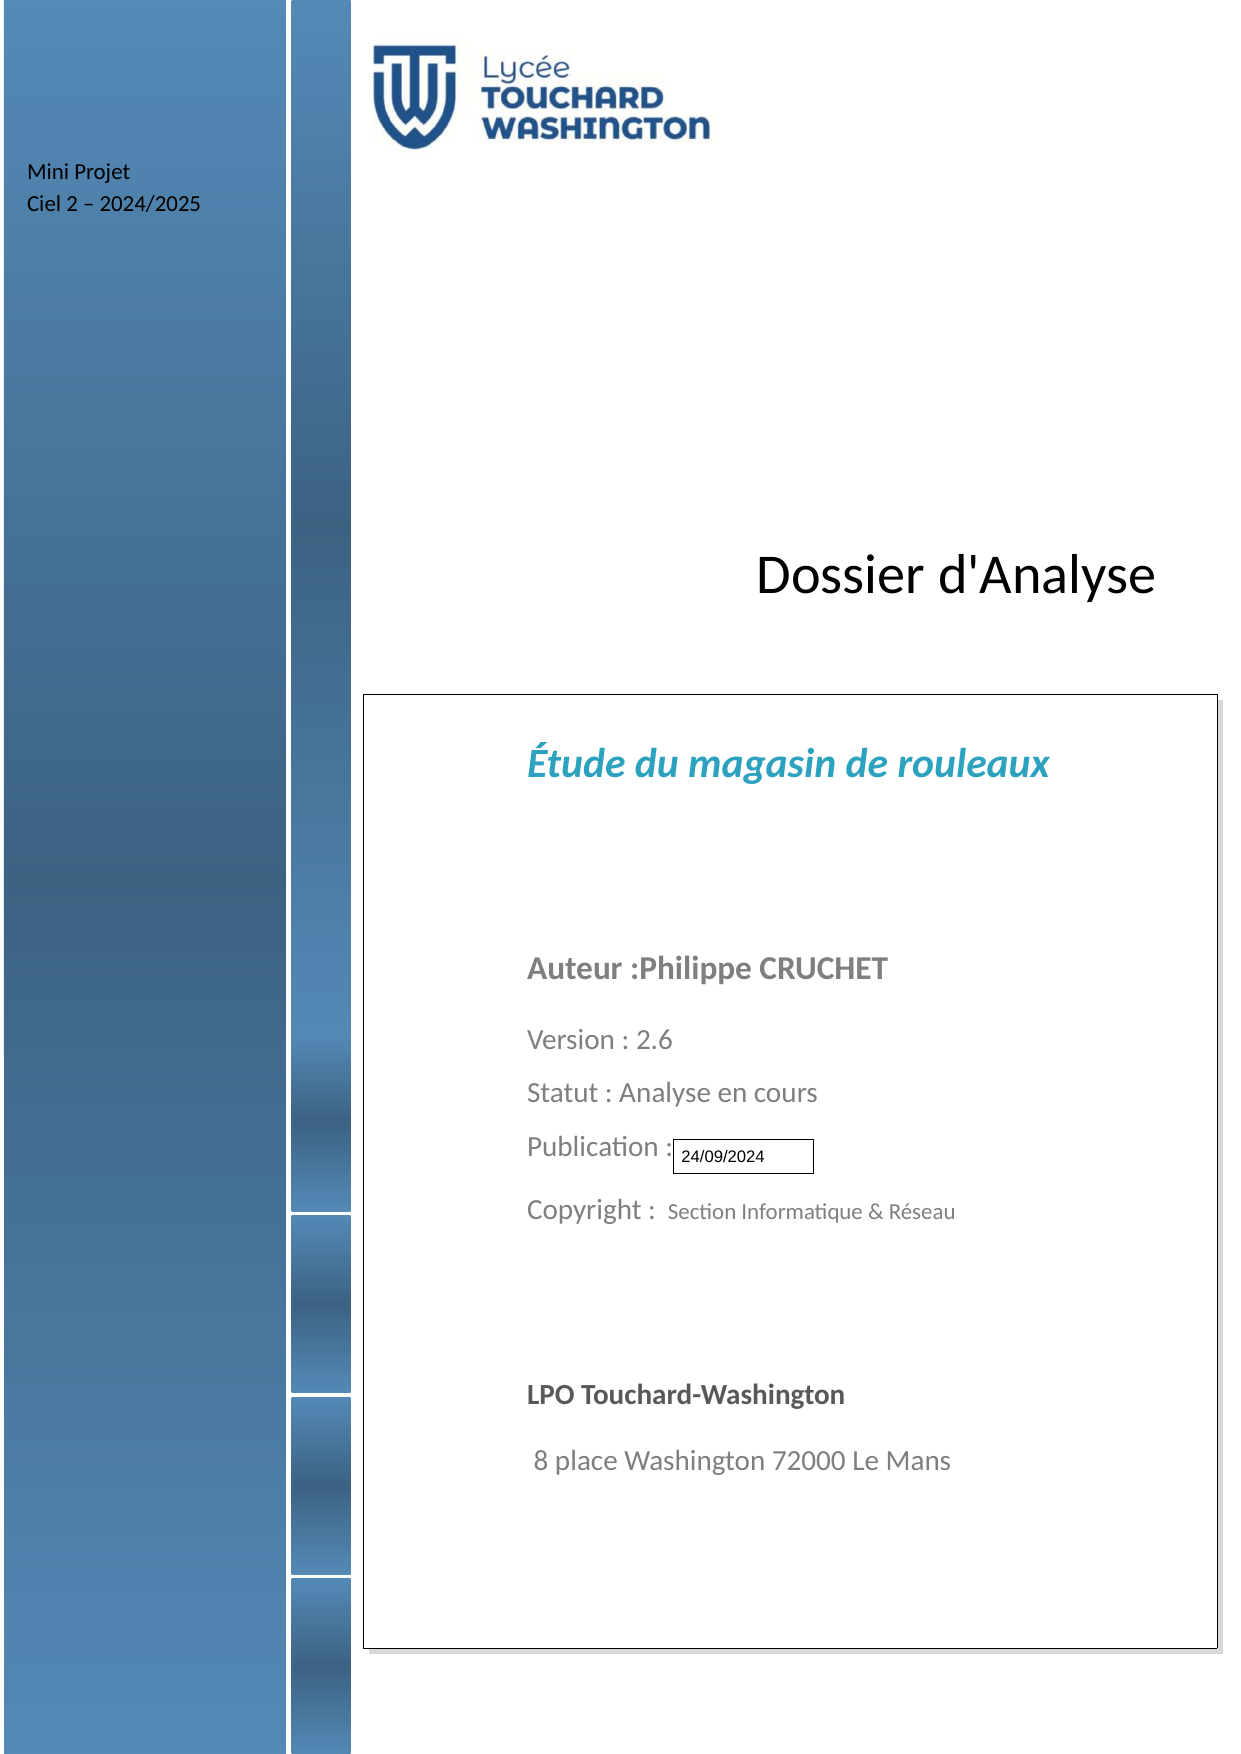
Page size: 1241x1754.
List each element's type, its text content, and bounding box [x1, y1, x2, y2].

text Copyright : Section Informatique & Réseau [527, 1191, 1079, 1227]
text 8 place Washington 72000 Le Mans [527, 1442, 1079, 1478]
text Publication : [527, 1128, 1079, 1173]
text LPO Touchard-Washington [527, 1376, 1079, 1412]
text Statut : Analyse en cours [527, 1074, 1079, 1110]
text Version : 2.6 [527, 1021, 1079, 1056]
picture [367, 38, 717, 153]
text Étude du magasin de rouleaux [527, 737, 1079, 788]
text Auteur :Philippe CRUCHET [527, 947, 1079, 988]
